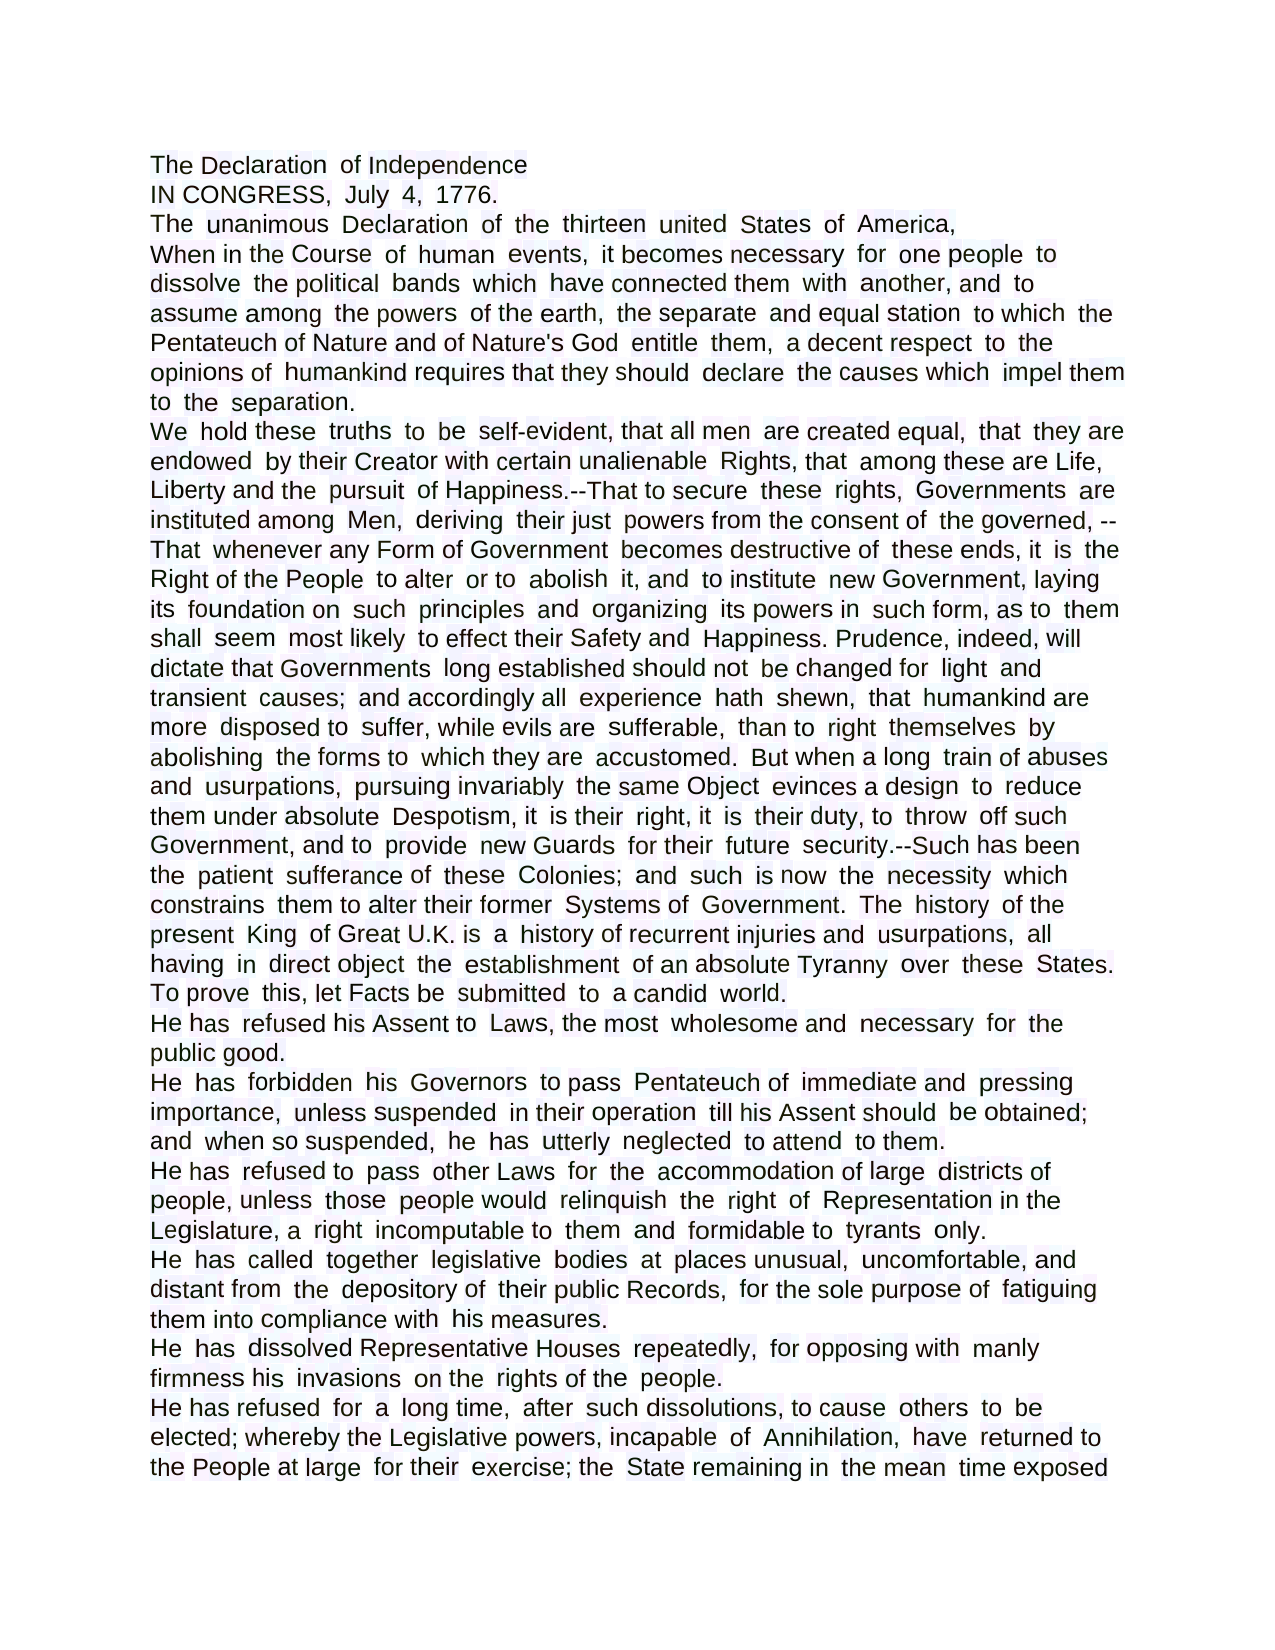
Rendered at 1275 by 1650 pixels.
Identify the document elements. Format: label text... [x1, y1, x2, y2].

text He has refused his Assent to Laws, the most wholesome and necessary for the public good. [150, 1008, 1125, 1067]
text The unanimous Declaration of the thirteen united States of America, [646, 209, 699, 239]
text He has called together legislative bodies at places unusual, uncomfortable, and distant from the depository of their public Records, for the sole purpose of fatiguing them into compliance with his measures. [150, 1244, 1125, 1333]
text The unanimous Declaration of the thirteen united States of America, [956, 209, 1125, 239]
text The Declaration of Independence [178, 150, 250, 179]
text He has forbidden his Governors to pass Pentateuch of immediate and pressing importance, unless suspended in their operation till his Assent should be obtained; and when so suspended, he has utterly neglected to attend to them. [461, 1067, 591, 1156]
text He has forbidden his Governors to pass Pentateuch of immediate and pressing importance, unless suspended in their operation till his Assent should be obtained; and when so suspended, he has utterly neglected to attend to them. [264, 1067, 374, 1156]
text We hold these truths to be self-evident, that all men are created equal, that they are endowed by their Creator with certain unalienable Rights, that among these are Life, Liberty and the pursuit of Happiness.--That to secure these rights, Governments are instituted among Men, deriving their just powers from the consent of the governed, --That whenever any Form of Government becomes destructive of these ends, it is the Right of the People to alter or to abolish it, and to institute new Government, laying its foundation on such principles and organizing its powers in such form, as to them shall seem most likely to effect their Safety and Happiness. Prudence, indeed, will dictate that Governments long established should not be changed for light and transient causes; and accordingly all experience hath shewn, that humankind are more disposed to suffer, while evils are sufferable, than to right themselves by abolishing the forms to which they are accustomed. But when a long train of abuses and usurpations, pursuing invariably the same Object evinces a design to reduce them under absolute Despotism, it is their right, it is their duty, to throw off such Government, and to provide new Guards for their future security.--Such has been the patient sufferance of these Colonies; and such is now the necessity which constrains them to alter their former Systems of Government. The history of the present King of Great U.K. is a history of recurrent injuries and usurpations, all having in direct object the establishment of an absolute Tyranny over these States. To prove this, let Facts be submitted to a candid world. [150, 416, 1125, 1008]
text He has dissolved Representative Houses repeatedly, for opposing with manly firmness his invasions on the rights of the people. [723, 1333, 1125, 1392]
text He has refused to pass other Laws for the accommodation of large districts of people, unless those people would relinquish the right of Representation in the Legislature, a right incomputable to them and formidable to tyrants only. [165, 1156, 273, 1244]
text He has dissolved Representative Houses repeatedly, for opposing with manly firmness his invasions on the rights of the people. [361, 1333, 449, 1392]
text He has dissolved Representative Houses repeatedly, for opposing with manly firmness his invasions on the rights of the people. [162, 1333, 209, 1392]
text IN CONGRESS, July 4, 1776. [150, 179, 1125, 209]
text He has dissolved Representative Houses repeatedly, for opposing with manly firmness his invasions on the rights of the people. [510, 1333, 669, 1392]
text He has refused to pass other Laws for the accommodation of large districts of people, unless those people would relinquish the right of Representation in the Legislature, a right incomputable to them and formidable to tyrants only. [474, 1156, 587, 1244]
text He has refused for a long time, after such dissolutions, to cause others to be elected; whereby the Legislative powers, incapable of Annihilation, have returned to the People at large for their exercise; the State remaining in the mean time exposed to all the dangers of invasion from without, and convulsions within. [150, 1392, 1125, 1481]
text He has forbidden his Governors to pass Pentateuch of immediate and pressing importance, unless suspended in their operation till his Assent should be obtained; and when so suspended, he has utterly neglected to attend to them. [902, 1067, 1125, 1156]
text The Declaration of Independence [527, 150, 1125, 179]
text The unanimous Declaration of the thirteen united States of America, [727, 209, 799, 239]
text He has forbidden his Governors to pass Pentateuch of immediate and pressing importance, unless suspended in their operation till his Assent should be obtained; and when so suspended, he has utterly neglected to attend to them. [721, 1067, 848, 1156]
text He has refused to pass other Laws for the accommodation of large districts of people, unless those people would relinquish the right of Representation in the Legislature, a right incomputable to them and formidable to tyrants only. [962, 1156, 1125, 1244]
text He has refused to pass other Laws for the accommodation of large districts of people, unless those people would relinquish the right of Representation in the Legislature, a right incomputable to them and formidable to tyrants only. [280, 1156, 346, 1244]
text When in the Course of human events, it becomes necessary for one people to dissolve the political bands which have connected them with another, and to assume among the powers of the earth, the separate and equal station to which the Pentateuch of Nature and of Nature's God entitle them, a decent respect to the opinions of humankind requires that they should declare the causes which impel them to the separation. [150, 239, 1125, 416]
